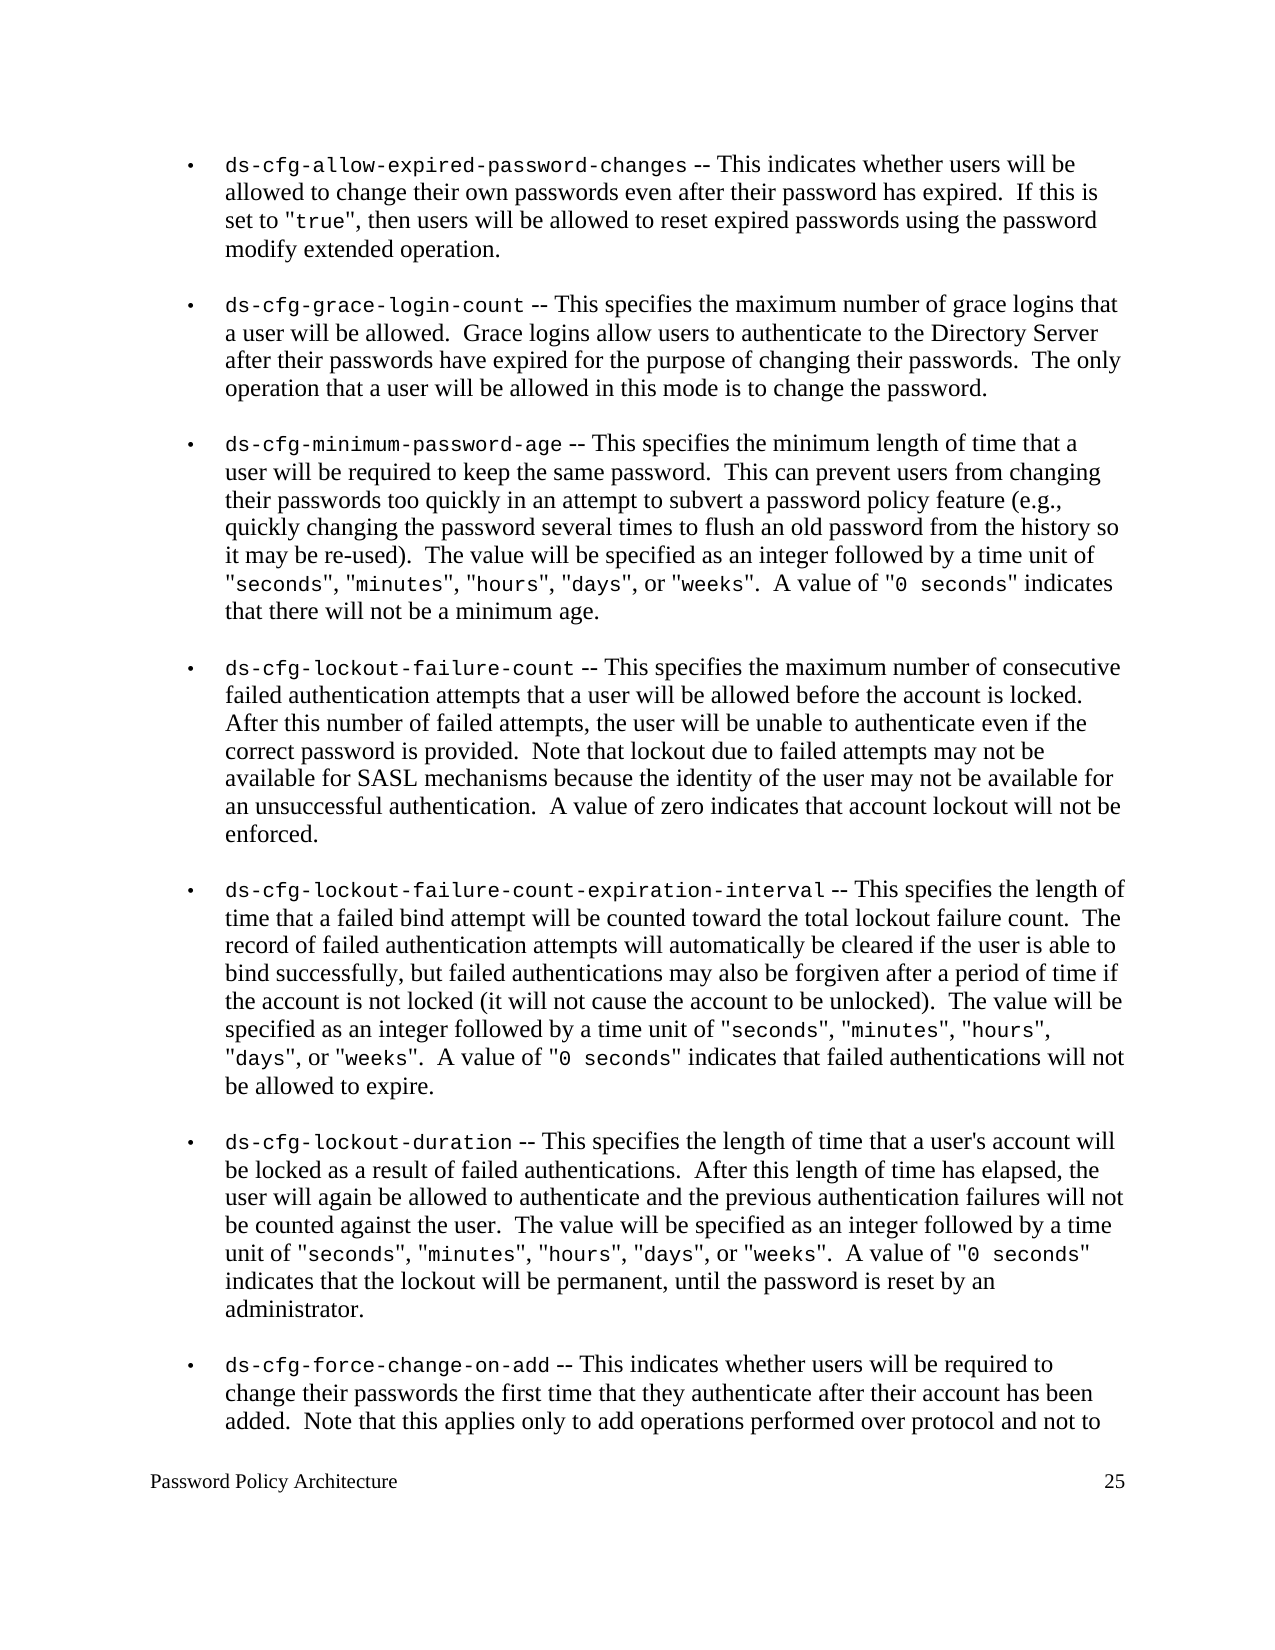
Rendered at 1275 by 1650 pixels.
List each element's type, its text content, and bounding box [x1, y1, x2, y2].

list ds-cfg-allow-expired-password-changes -- This indicates whether users will be allowed to change their own passwords even after their password has expired. If this is set to "true", then users will be allowed to reset expired passwords using the password modify extended operation. [187, 150, 1125, 262]
list ds-cfg-minimum-password-age -- This specifies the minimum length of time that a user will be required to keep the same password. This can prevent users from changing their passwords too quickly in an attempt to subvert a password policy feature (e.g., quickly changing the password several times to flush an old password from the history so it may be re-used). The value will be specified as an integer followed by a time unit of "seconds", "minutes", "hours", "days", or "weeks". A value of "0 seconds" indicates that there will not be a minimum age. [187, 429, 1125, 625]
list ds-cfg-lockout-duration -- This specifies the length of time that a user's account will be locked as a result of failed authentications. After this length of time has elapsed, the user will again be allowed to authenticate and the previous authentication failures will not be counted against the user. The value will be specified as an integer followed by a time unit of "seconds", "minutes", "hours", "days", or "weeks". A value of "0 seconds" indicates that the lockout will be permanent, until the password is reset by an administrator. [187, 1127, 1125, 1323]
list ds-cfg-force-change-on-add -- This indicates whether users will be required to change their passwords the first time that they authenticate after their account has been added. Note that this applies only to add operations performed over protocol and not to [187, 1351, 1125, 1434]
list ds-cfg-lockout-failure-count-expiration-interval -- This specifies the length of time that a failed bind attempt will be counted toward the total lockout failure count. The record of failed authentication attempts will automatically be cleared if the user is able to bind successfully, but failed authentications may also be forgiven after a period of time if the account is not locked (it will not cause the account to be unlocked). The value will be specified as an integer followed by a time unit of "seconds", "minutes", "hours", "days", or "weeks". A value of "0 seconds" indicates that failed authentications will not be allowed to expire. [187, 875, 1125, 1099]
list ds-cfg-lockout-failure-count -- This specifies the maximum number of consecutive failed authentication attempts that a user will be allowed before the account is locked. After this number of failed attempts, the user will be unable to authenticate even if the correct password is provided. Note that lockout due to failed attempts may not be available for SASL mechanisms because the identity of the user may not be available for an unsuccessful authentication. A value of zero indicates that account lockout will not be enforced. [187, 653, 1125, 848]
list ds-cfg-grace-login-count -- This specifies the maximum number of grace logins that a user will be allowed. Grace logins allow users to authenticate to the Directory Server after their passwords have expired for the purpose of changing their passwords. The only operation that a user will be allowed in this mode is to change the password. [187, 290, 1125, 402]
